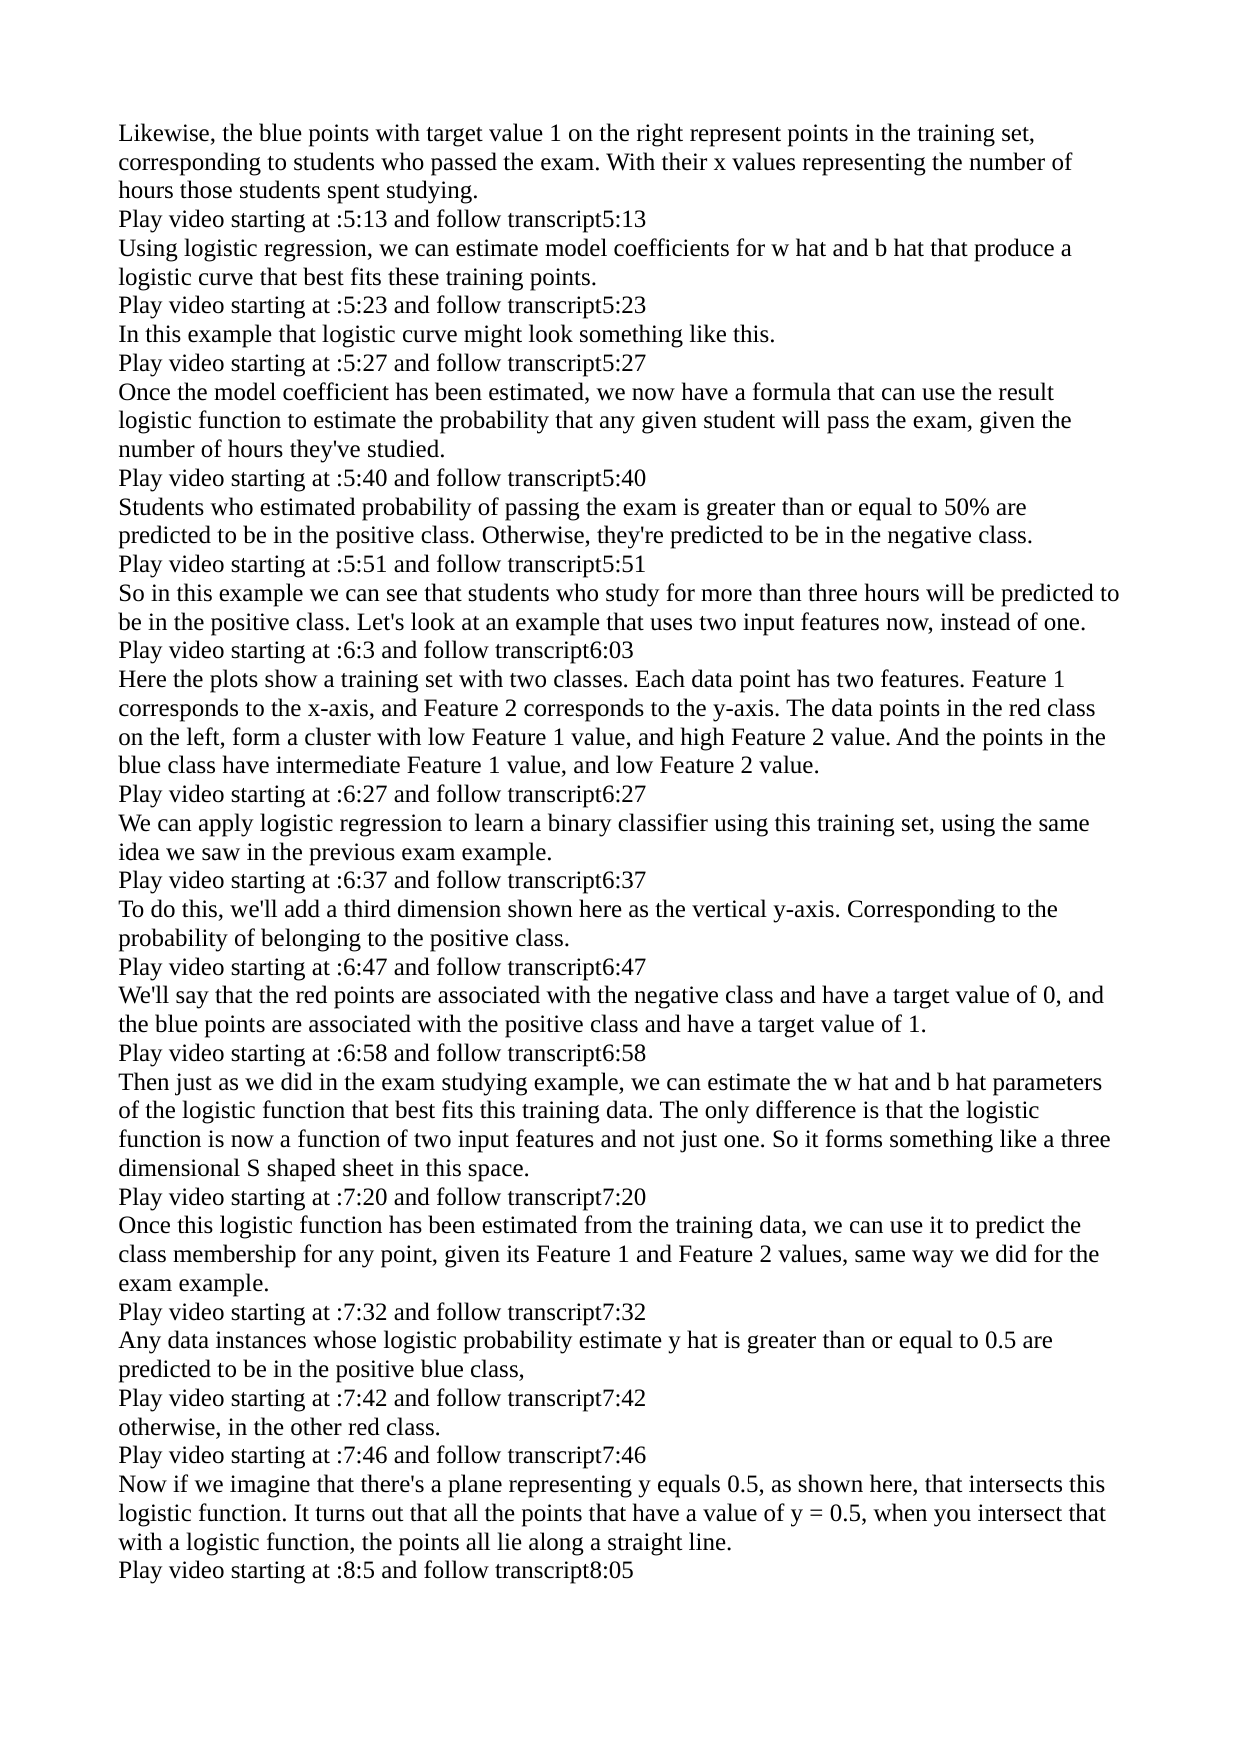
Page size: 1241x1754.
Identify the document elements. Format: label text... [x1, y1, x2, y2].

text Play video starting at :7:32 and follow transcript7:32 [118, 1297, 1122, 1326]
text Then just as we did in the exam studying example, we can estimate the w hat and b hat parameters of the logistic function that best fits this training data. The only difference is that the logistic function is now a function of two input features and not just one. So it forms something like a three dimensional S shaped sheet in this space. [118, 1067, 1122, 1182]
text Once the model coefficient has been estimated, we now have a formula that can use the result logistic function to estimate the probability that any given student will pass the exam, given the number of hours they've studied. [118, 377, 1122, 463]
text Play video starting at :6:58 and follow transcript6:58 [118, 1038, 1122, 1067]
text Play video starting at :7:46 and follow transcript7:46 [118, 1441, 1122, 1469]
text Play video starting at :5:40 and follow transcript5:40 [118, 463, 1122, 492]
text So in this example we can see that students who study for more than three hours will be predicted to be in the positive class. Let's look at an example that uses two input features now, instead of one. [118, 578, 1122, 636]
text We'll say that the red points are associated with the negative class and have a target value of 0, and the blue points are associated with the positive class and have a target value of 1. [118, 981, 1122, 1038]
text Likewise, the blue points with target value 1 on the right represent points in the training set, corresponding to students who passed the exam. With their x values representing the number of hours those students spent studying. [118, 118, 1122, 204]
text Now if we imagine that there's a plane representing y equals 0.5, as shown here, that intersects this logistic function. It turns out that all the points that have a value of y = 0.5, when you intersect that with a logistic function, the points all lie along a straight line. [118, 1469, 1122, 1556]
text Play video starting at :5:23 and follow transcript5:23 [118, 291, 1122, 319]
text Play video starting at :5:51 and follow transcript5:51 [118, 549, 1122, 578]
text Any data instances whose logistic probability estimate y hat is greater than or equal to 0.5 are predicted to be in the positive blue class, [118, 1326, 1122, 1383]
text Play video starting at :6:37 and follow transcript6:37 [118, 866, 1122, 894]
text We can apply logistic regression to learn a binary classifier using this training set, using the same idea we saw in the previous exam example. [118, 808, 1122, 866]
text Using logistic regression, we can estimate model coefficients for w hat and b hat that produce a logistic curve that best fits these training points. [118, 233, 1122, 291]
text Students who estimated probability of passing the exam is greater than or equal to 50% are predicted to be in the positive class. Otherwise, they're predicted to be in the negative class. [118, 492, 1122, 549]
text Once this logistic function has been estimated from the training data, we can use it to predict the class membership for any point, given its Feature 1 and Feature 2 values, same way we did for the exam example. [118, 1211, 1122, 1297]
text Play video starting at :8:5 and follow transcript8:05 [118, 1556, 1122, 1584]
text Play video starting at :5:13 and follow transcript5:13 [118, 204, 1122, 233]
text Play video starting at :7:20 and follow transcript7:20 [118, 1182, 1122, 1211]
text Play video starting at :6:3 and follow transcript6:03 [118, 636, 1122, 664]
text Play video starting at :6:47 and follow transcript6:47 [118, 952, 1122, 981]
text In this example that logistic curve might look something like this. [118, 319, 1122, 348]
text Here the plots show a training set with two classes. Each data point has two features. Feature 1 corresponds to the x-axis, and Feature 2 corresponds to the y-axis. The data points in the red class on the left, form a cluster with low Feature 1 value, and high Feature 2 value. And the points in the blue class have intermediate Feature 1 value, and low Feature 2 value. [118, 664, 1122, 779]
text Play video starting at :6:27 and follow transcript6:27 [118, 779, 1122, 808]
text otherwise, in the other red class. [118, 1412, 1122, 1441]
text Play video starting at :5:27 and follow transcript5:27 [118, 348, 1122, 377]
text Play video starting at :7:42 and follow transcript7:42 [118, 1383, 1122, 1412]
text To do this, we'll add a third dimension shown here as the vertical y-axis. Corresponding to the probability of belonging to the positive class. [118, 894, 1122, 952]
